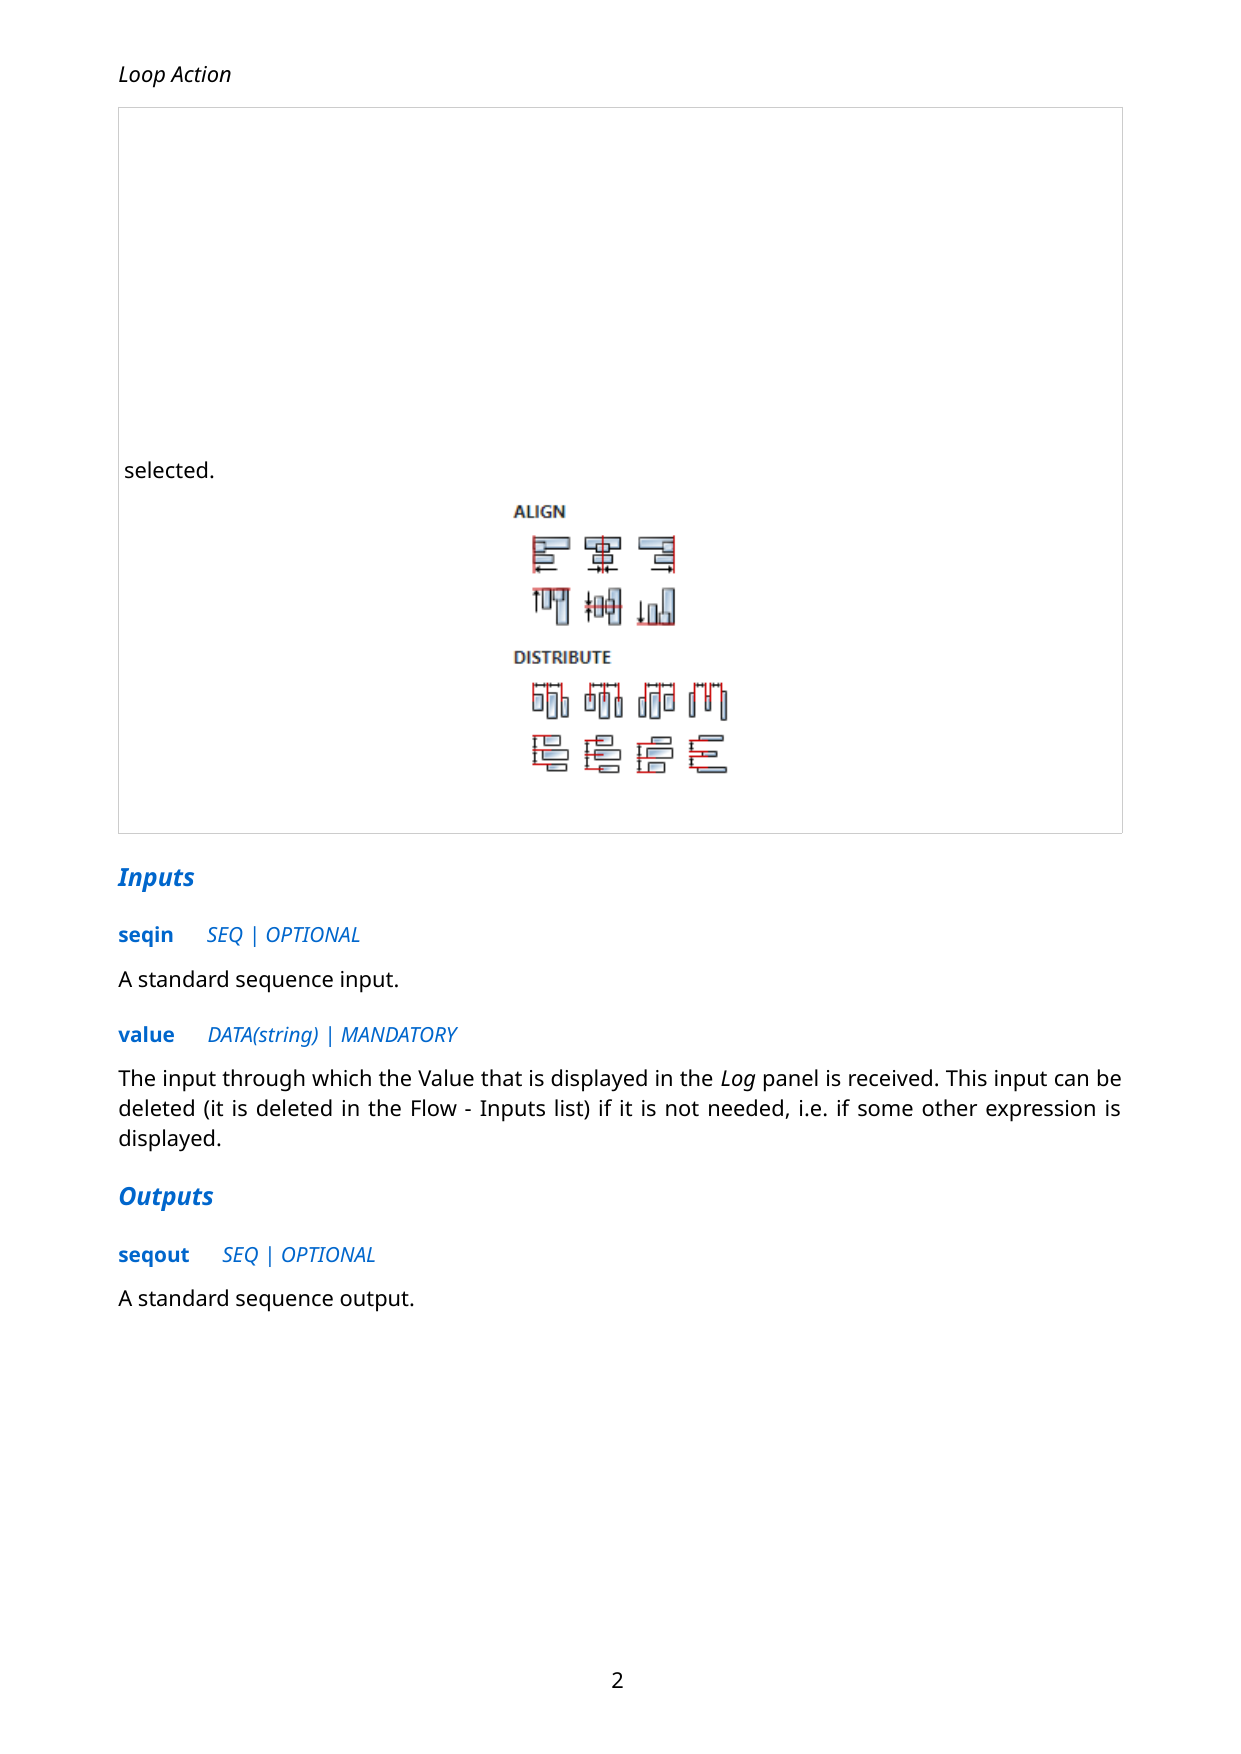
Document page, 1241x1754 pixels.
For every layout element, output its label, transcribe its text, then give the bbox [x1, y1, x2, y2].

text A standard sequence input. [118, 963, 1122, 993]
table_cell selected. [119, 108, 1122, 833]
subtitle seqin SEQ | OPTIONAL [118, 920, 1122, 949]
subtitle Outputs [118, 1179, 1122, 1213]
text A standard sequence output. [118, 1283, 1122, 1313]
subtitle Inputs [118, 860, 1122, 894]
subtitle seqout SEQ | OPTIONAL [118, 1240, 1122, 1268]
text The input through which the Value that is displayed in the Log panel is received. This input can be deleted (it is deleted in the Flow - Inputs list) if it is not needed, i.e. if some other expression is displayed. [118, 1063, 1122, 1152]
subtitle value DATA(string) | MANDATORY [118, 1020, 1122, 1048]
picture [490, 496, 750, 786]
